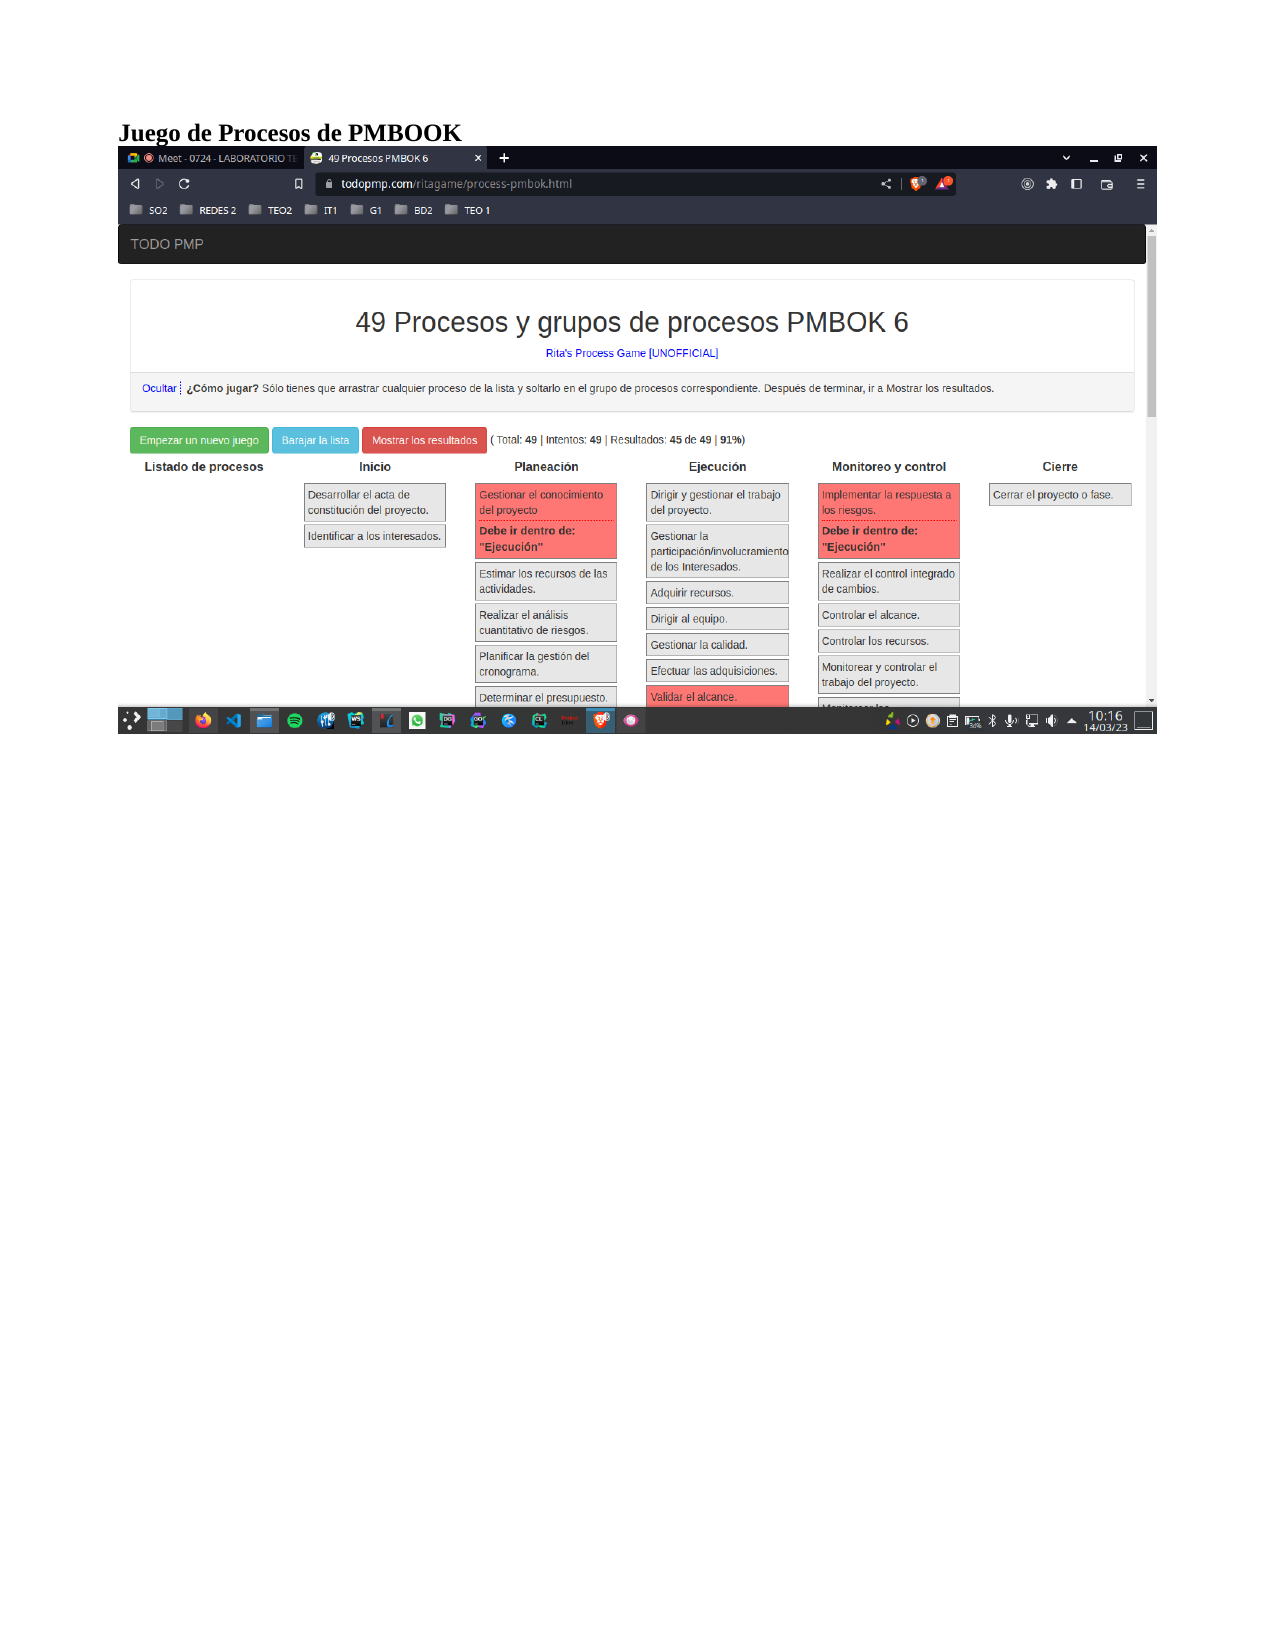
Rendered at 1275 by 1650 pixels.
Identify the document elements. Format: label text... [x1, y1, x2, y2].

text Juego de Procesos de PMBOOK [118, 118, 1157, 146]
picture [118, 146, 1157, 734]
